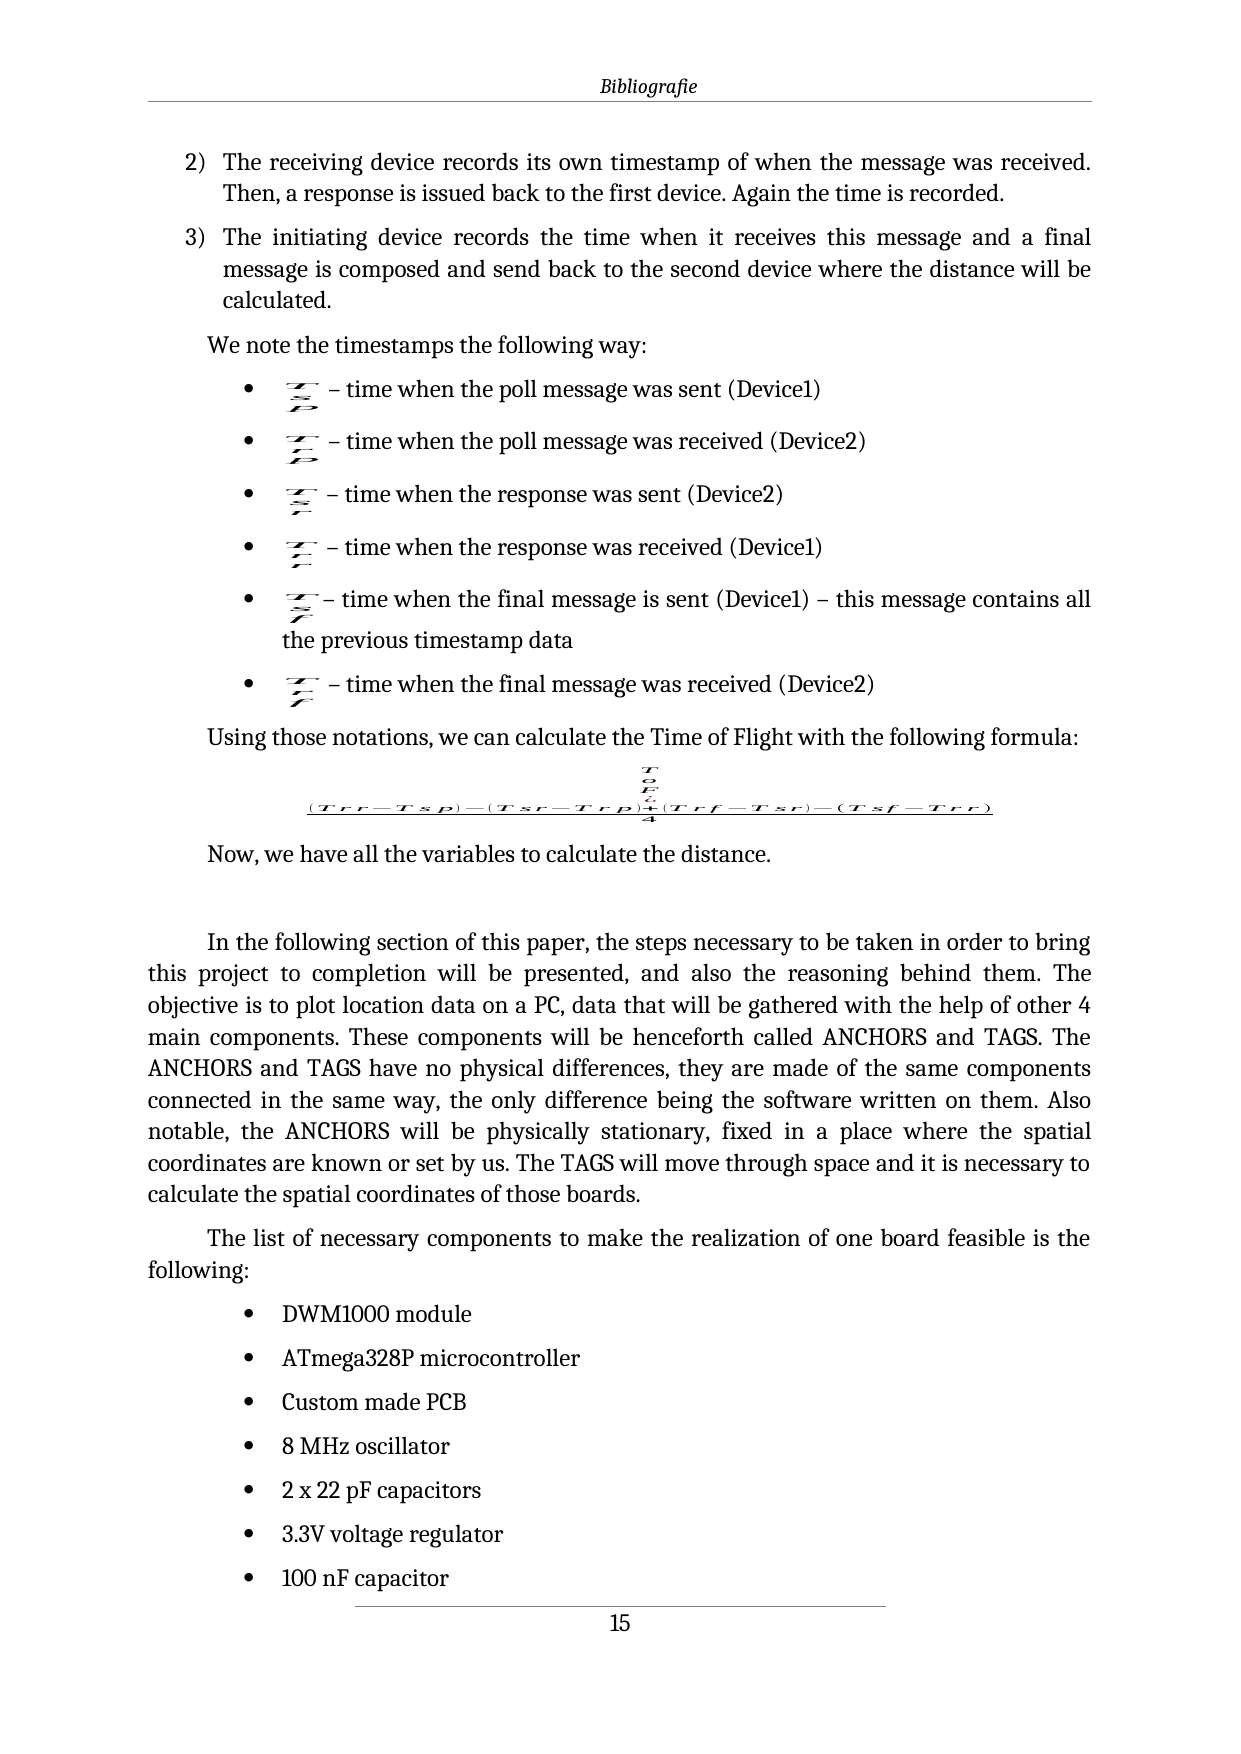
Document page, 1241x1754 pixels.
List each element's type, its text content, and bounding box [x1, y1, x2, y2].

list – time when the response was received (Device1) [244, 533, 1092, 570]
text We note the timestamps the following way: [148, 331, 1092, 359]
list 100 nF capacitor [244, 1564, 1092, 1593]
list – time when the final message was received (Device2) [244, 670, 1092, 707]
list Custom made PCB [244, 1388, 1092, 1417]
list 2 x 22 pF capacitors [244, 1476, 1092, 1505]
list – time when the final message is sent (Device1) – this message contains all the previous timestamp data [244, 585, 1092, 654]
list – time when the poll message was sent (Device1) [244, 374, 1092, 412]
list 3.3V voltage regulator [244, 1520, 1092, 1549]
list The receiving device records its own timestamp of when the message was received. Then, a response is issued back to the first device. Again the time is recorded. [185, 148, 1092, 208]
text Using those notations, we can calculate the Time of Flight with the following formula: [148, 722, 1092, 751]
list DWM1000 module [244, 1300, 1092, 1329]
text In the following section of this paper, the steps necessary to be taken in order to bring this project to completion will be presented, and also the reasoning behind them. The objective is to plot location data on a PC, data that will be gathered with the help of other 4 main components. These components will be henceforth called ANCHORS and TAGS. The ANCHORS and TAGS have no physical differences, they are made of the same components connected in the same way, the only difference being the software written on them. Also notable, the ANCHORS will be physically stationary, fixed in a place where the spatial coordinates are known or set by us. The TAGS will move through space and it is necessary to calculate the spatial coordinates of those boards. [148, 928, 1092, 1209]
list The initiating device records the time when it receives this message and a final message is composed and send back to the second device where the distance will be calculated. [185, 223, 1092, 315]
list – time when the response was sent (Device2) [244, 480, 1092, 517]
list ATmega328P microcontroller [244, 1344, 1092, 1373]
list 8 MHz oscillator [244, 1432, 1092, 1461]
text Now, we have all the variables to calculate the distance. [148, 839, 1092, 868]
list – time when the poll message was received (Device2) [244, 427, 1092, 465]
text The list of necessary components to make the realization of one board feasible is the following: [148, 1224, 1092, 1284]
